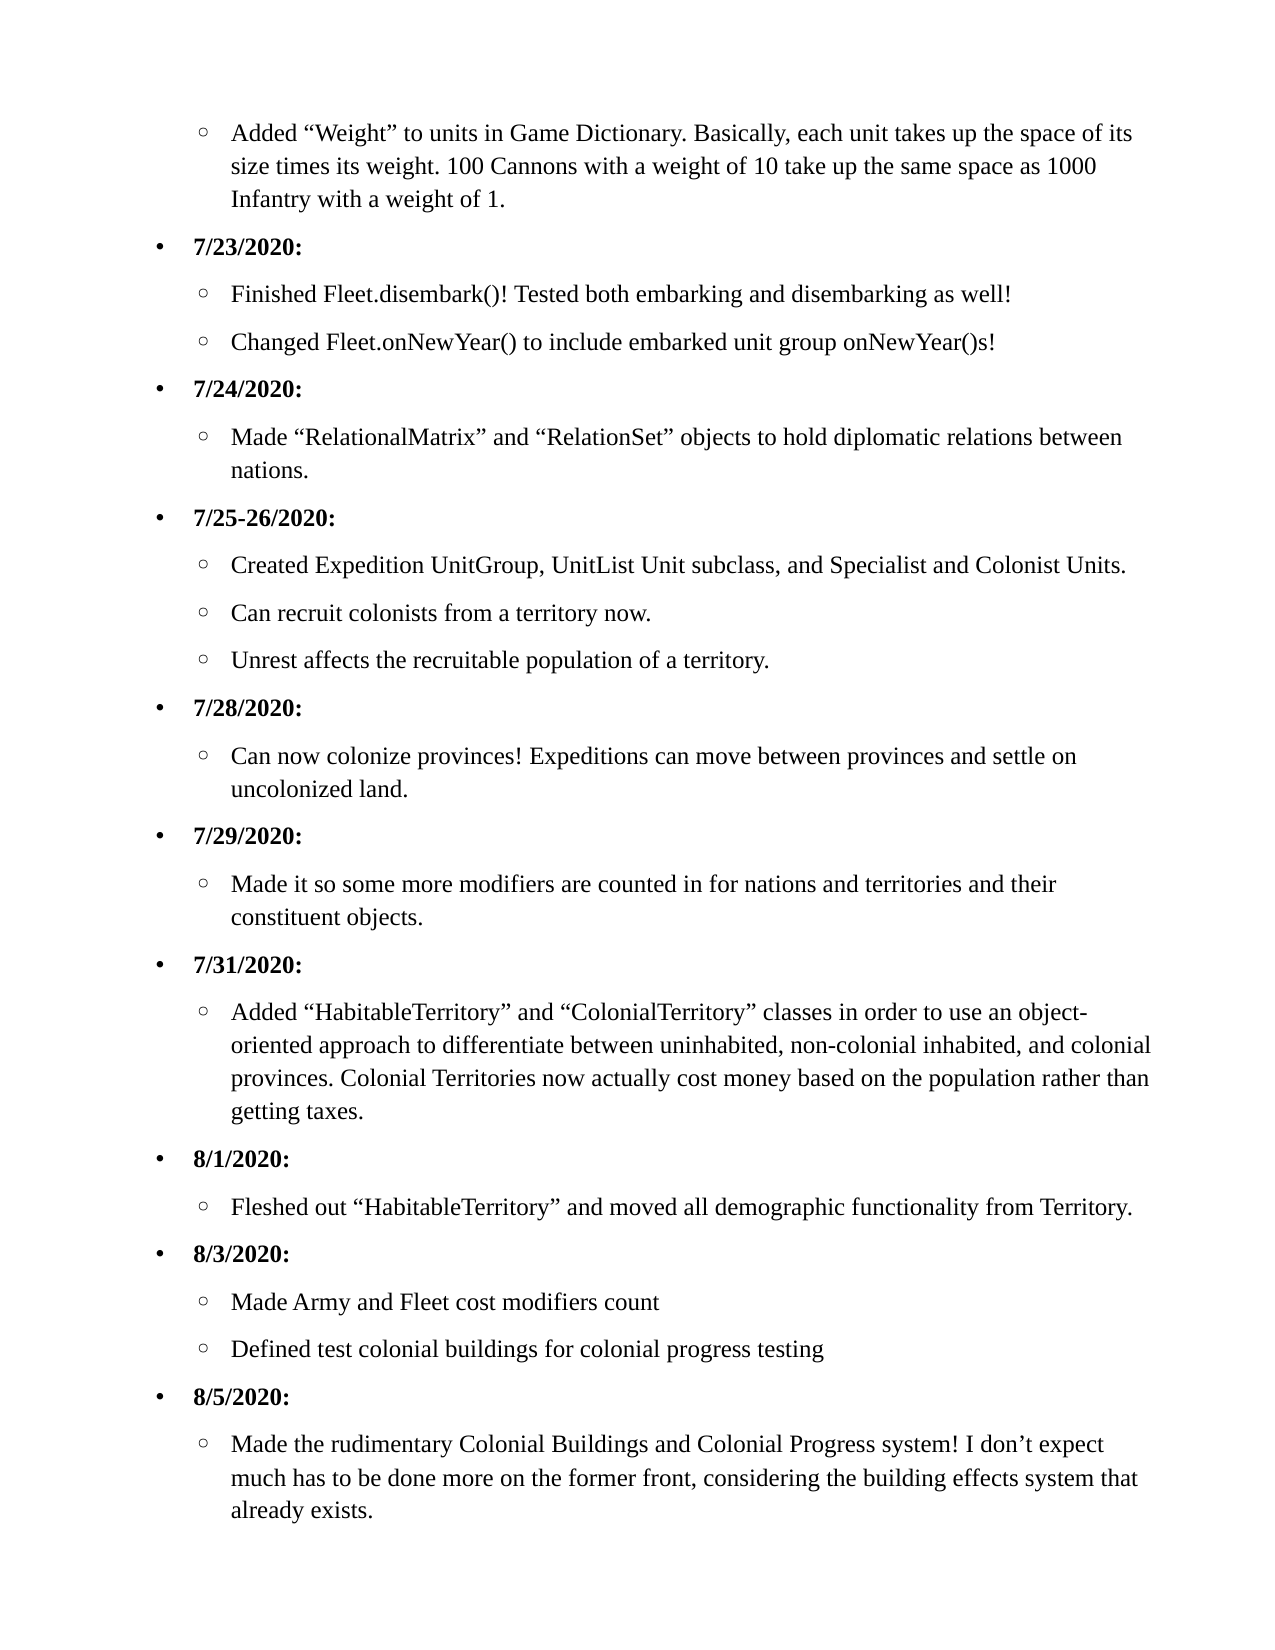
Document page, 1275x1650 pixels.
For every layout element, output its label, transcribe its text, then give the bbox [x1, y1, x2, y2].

list Can now colonize provinces! Expeditions can move between provinces and settle on uncolonized land. [193, 741, 1157, 803]
list 8/1/2020: [156, 1144, 1157, 1173]
list Added “Weight” to units in Game Dictionary. Basically, each unit takes up the space of its size times its weight. 100 Cannons with a weight of 10 take up the same space as 1000 Infantry with a weight of 1. [193, 118, 1157, 213]
list 7/31/2020: [156, 950, 1157, 978]
list 8/3/2020: [156, 1239, 1157, 1268]
list Defined test colonial buildings for colonial progress testing [193, 1334, 1157, 1363]
list 7/24/2020: [156, 374, 1157, 403]
list Fleshed out “HabitableTerritory” and moved all demographic functionality from Territory. [193, 1192, 1157, 1220]
list Made the rudimentary Colonial Buildings and Colonial Progress system! I don’t expect much has to be done more on the former front, considering the building effects system that already exists. [193, 1429, 1157, 1524]
list Created Expedition UnitGroup, UnitList Unit subclass, and Specialist and Colonist Units. [193, 550, 1157, 579]
list 7/28/2020: [156, 693, 1157, 722]
list Made Army and Fleet cost modifiers count [193, 1287, 1157, 1316]
list 7/29/2020: [156, 821, 1157, 850]
list Added “HabitableTerritory” and “ColonialTerritory” classes in order to use an object-oriented approach to differentiate between uninhabited, non-colonial inhabited, and colonial provinces. Colonial Territories now actually cost money based on the population rather than getting taxes. [193, 997, 1157, 1125]
list Finished Fleet.disembark()! Tested both embarking and disembarking as well! [193, 279, 1157, 308]
list Changed Fleet.onNewYear() to include embarked unit group onNewYear()s! [193, 327, 1157, 356]
list Made it so some more modifiers are counted in for nations and territories and their constituent objects. [193, 869, 1157, 931]
list Unrest affects the recruitable population of a territory. [193, 646, 1157, 674]
list 7/25-26/2020: [156, 503, 1157, 532]
list Made “RelationalMatrix” and “RelationSet” objects to hold diplomatic relations between nations. [193, 422, 1157, 484]
list 8/5/2020: [156, 1382, 1157, 1411]
list 7/23/2020: [156, 232, 1157, 261]
list Can recruit colonists from a territory now. [193, 598, 1157, 627]
